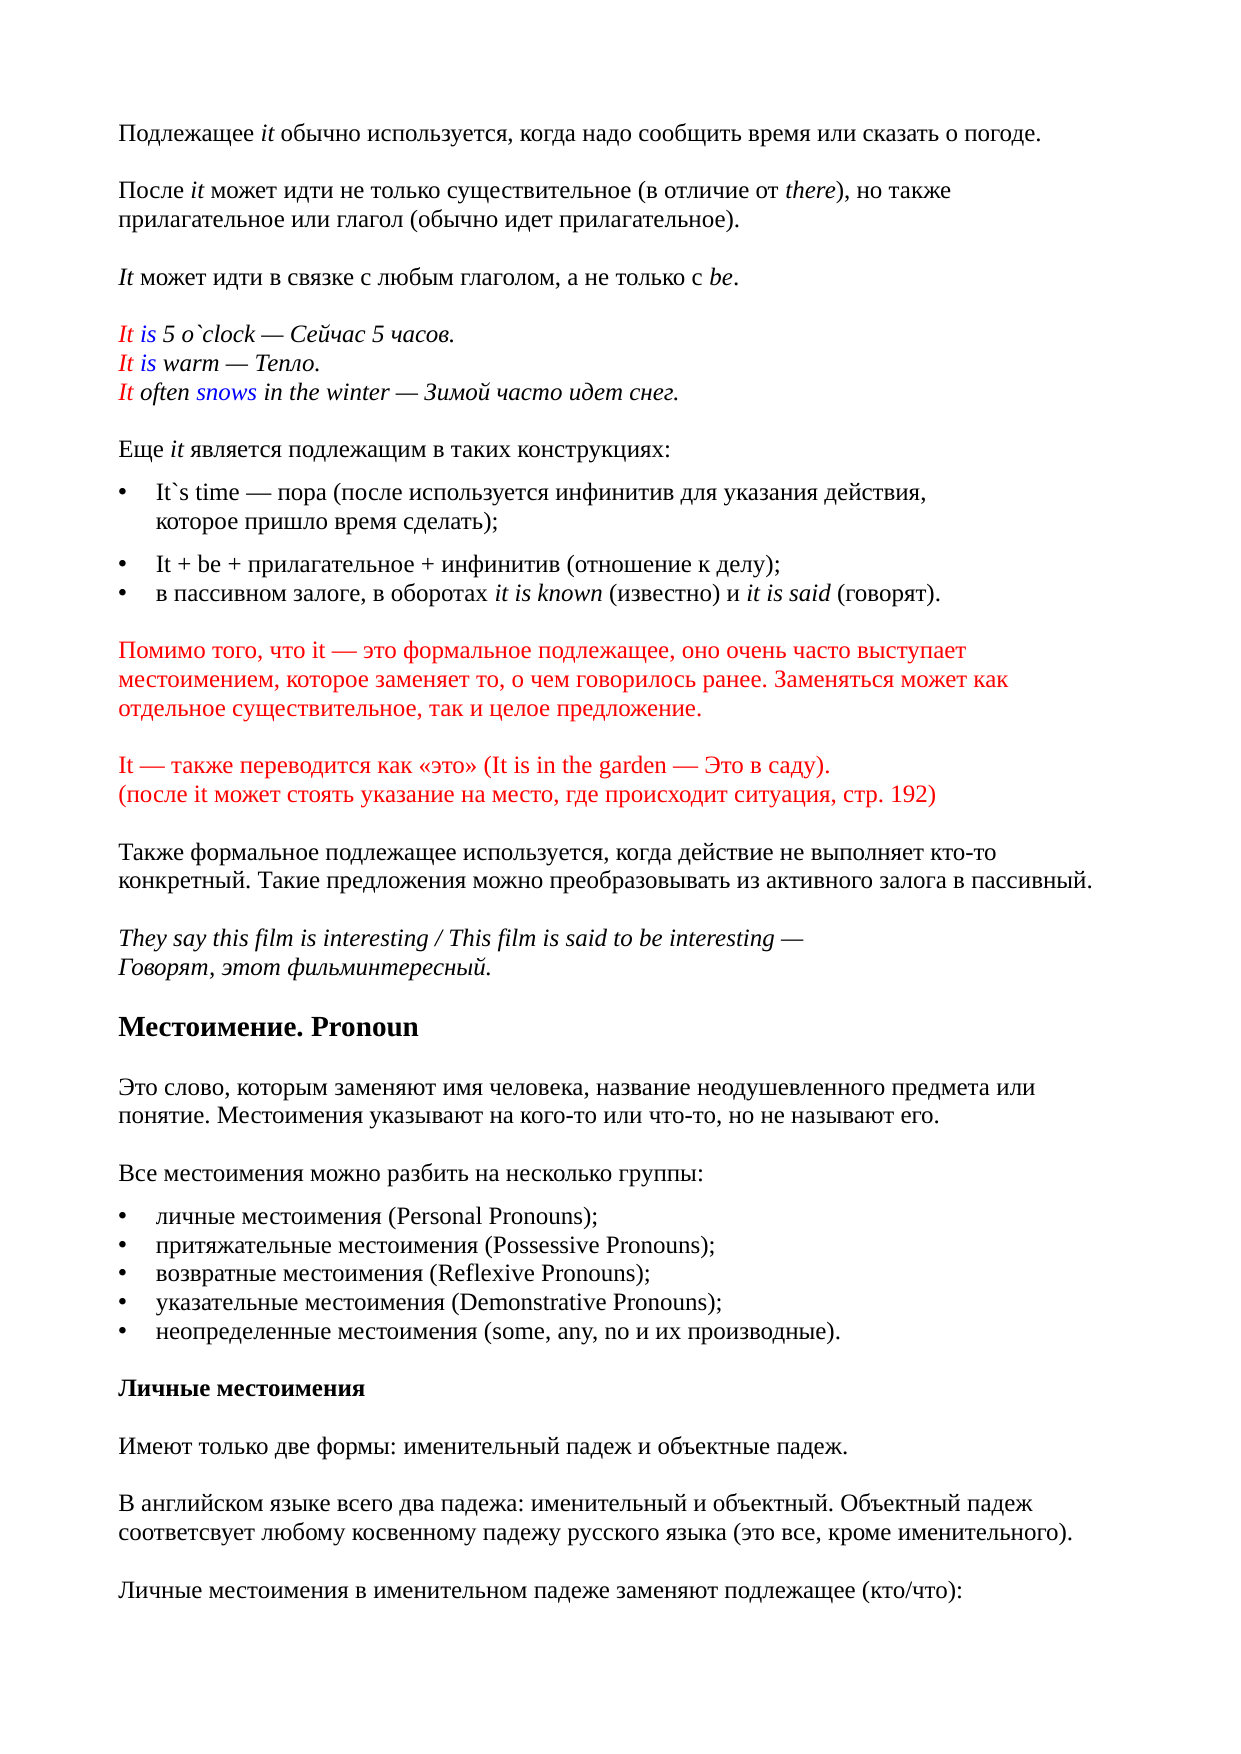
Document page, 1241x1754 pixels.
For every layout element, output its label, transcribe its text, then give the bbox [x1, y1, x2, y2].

text It is warm — Тепло. [118, 348, 1122, 377]
text Имеют только две формы: именительный падеж и объектные падеж. [118, 1431, 1122, 1460]
text It может идти в связке с любым глаголом, а не только с be. [118, 262, 1122, 291]
text (после it может стоять указание на место, где происходит ситуация, стр. 192) [118, 779, 1122, 808]
text Личные местоимения [118, 1373, 1122, 1402]
text Говорят, этот фильминтересный. [118, 952, 1122, 981]
text Местоимение. Pronoun [118, 1009, 1122, 1043]
list в пассивном залоге, в оборотах it is known (известно) и it is said (говорят). [118, 578, 1122, 607]
list которое пришло время сделать); [118, 506, 1122, 535]
text Помимо того, что it — это формальное подлежащее, оно очень часто выступает местоимением, которое заменяет то, о чем говорилось ранее. Заменяться может как отдельное существительное, так и целое предложение. [118, 636, 1122, 722]
list возвратные местоимения (Reflexive Pronouns); [118, 1258, 1122, 1287]
text Также формальное подлежащее используется, когда действие не выполняет кто-то конкретный. Такие предложения можно преобразовывать из активного залога в пассивный. [118, 837, 1122, 894]
text They say this film is interesting / This film is said to be interesting — [118, 923, 1122, 952]
text В английском языке всего два падежа: именительный и объектный. Объектный падеж соответсвует любому косвенному падежу русского языка (это все, кроме именительного). [118, 1488, 1122, 1546]
list притяжательные местоимения (Possessive Pronouns); [118, 1230, 1122, 1258]
text Личные местоимения в именительном падеже заменяют подлежащее (кто/что): [118, 1575, 1122, 1603]
text Подлежащее it обычно используется, когда надо сообщить время или сказать о погоде. [118, 118, 1122, 147]
text Все местоимения можно разбить на несколько группы: [118, 1158, 1122, 1187]
list неопределенные местоимения (some, any, no и их производные). [118, 1316, 1122, 1345]
text It — также переводится как «это» (It is in the garden — Это в саду). [118, 751, 1122, 779]
text После it может идти не только существительное (в отличие от there), но также прилагательное или глагол (обычно идет прилагательное). [118, 176, 1122, 233]
list It + be + прилагательное + инфинитив (отношение к делу); [118, 549, 1122, 578]
list указательные местоимения (Demonstrative Pronouns); [118, 1287, 1122, 1316]
text Это слово, которым заменяют имя человека, название неодушевленного предмета или понятие. Местоимения указывают на кого-то или что-то, но не называют его. [118, 1072, 1122, 1129]
list It`s time — пора (после используется инфинитив для указания действия, [118, 477, 1122, 506]
text Еще it является подлежащим в таких конструкциях: [118, 434, 1122, 463]
text It is 5 o`clock — Сейчас 5 часов. [118, 319, 1122, 348]
list личные местоимения (Personal Pronouns); [118, 1201, 1122, 1230]
text It often snows in the winter — Зимой часто идет снег. [118, 377, 1122, 406]
